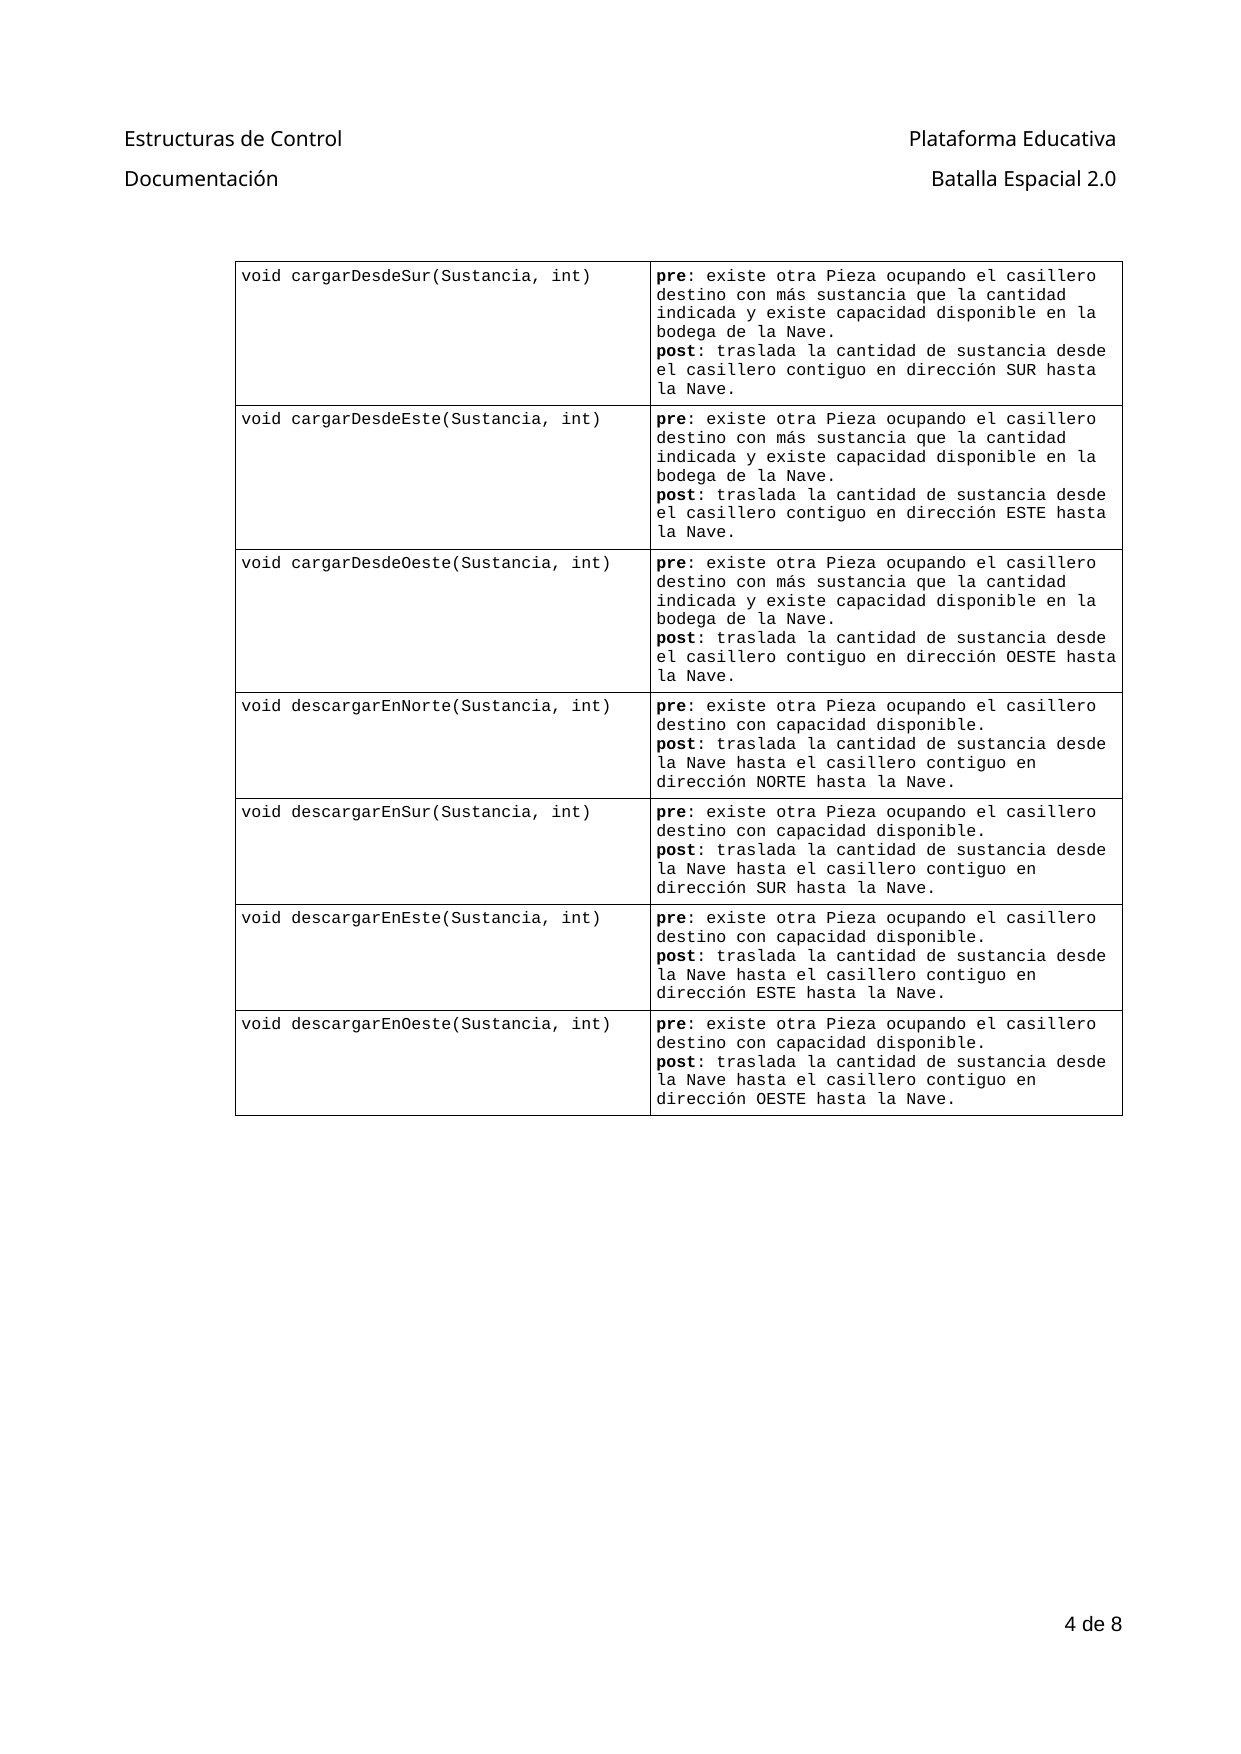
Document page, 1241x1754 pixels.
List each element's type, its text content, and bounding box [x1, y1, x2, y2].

table_cell pre: existe otra Pieza ocupando el casillero destino con capacidad disponible. post: traslada la cantidad de sustancia desde la Nave hasta el casillero contiguo en dirección SUR hasta la Nave. [651, 799, 1122, 904]
table_cell void descargarEnOeste(Sustancia, int) [236, 1011, 650, 1115]
table_cell pre: existe otra Pieza ocupando el casillero destino con más sustancia que la cantidad indicada y existe capacidad disponible en la bodega de la Nave. post: traslada la cantidad de sustancia desde el casillero contiguo en dirección SUR hasta la Nave. [651, 262, 1122, 405]
table_cell pre: existe otra Pieza ocupando el casillero destino con más sustancia que la cantidad indicada y existe capacidad disponible en la bodega de la Nave. post: traslada la cantidad de sustancia desde el casillero contiguo en dirección ESTE hasta la Nave. [651, 406, 1122, 548]
table_cell void descargarEnEste(Sustancia, int) [236, 905, 650, 1009]
table_cell pre: existe otra Pieza ocupando el casillero destino con capacidad disponible. post: traslada la cantidad de sustancia desde la Nave hasta el casillero contiguo en dirección OESTE hasta la Nave. [651, 1011, 1122, 1115]
table_cell void descargarEnNorte(Sustancia, int) [236, 693, 650, 798]
table_cell pre: existe otra Pieza ocupando el casillero destino con capacidad disponible. post: traslada la cantidad de sustancia desde la Nave hasta el casillero contiguo en dirección NORTE hasta la Nave. [651, 693, 1122, 798]
table_cell void descargarEnSur(Sustancia, int) [236, 799, 650, 904]
table_cell pre: existe otra Pieza ocupando el casillero destino con capacidad disponible. post: traslada la cantidad de sustancia desde la Nave hasta el casillero contiguo en dirección ESTE hasta la Nave. [651, 905, 1122, 1009]
table_cell void cargarDesdeOeste(Sustancia, int) [236, 550, 650, 692]
table_cell void cargarDesdeSur(Sustancia, int) [236, 262, 650, 405]
table_cell void cargarDesdeEste(Sustancia, int) [236, 406, 650, 548]
table_cell pre: existe otra Pieza ocupando el casillero destino con más sustancia que la cantidad indicada y existe capacidad disponible en la bodega de la Nave. post: traslada la cantidad de sustancia desde el casillero contiguo en dirección OESTE hasta la Nave. [651, 550, 1122, 692]
